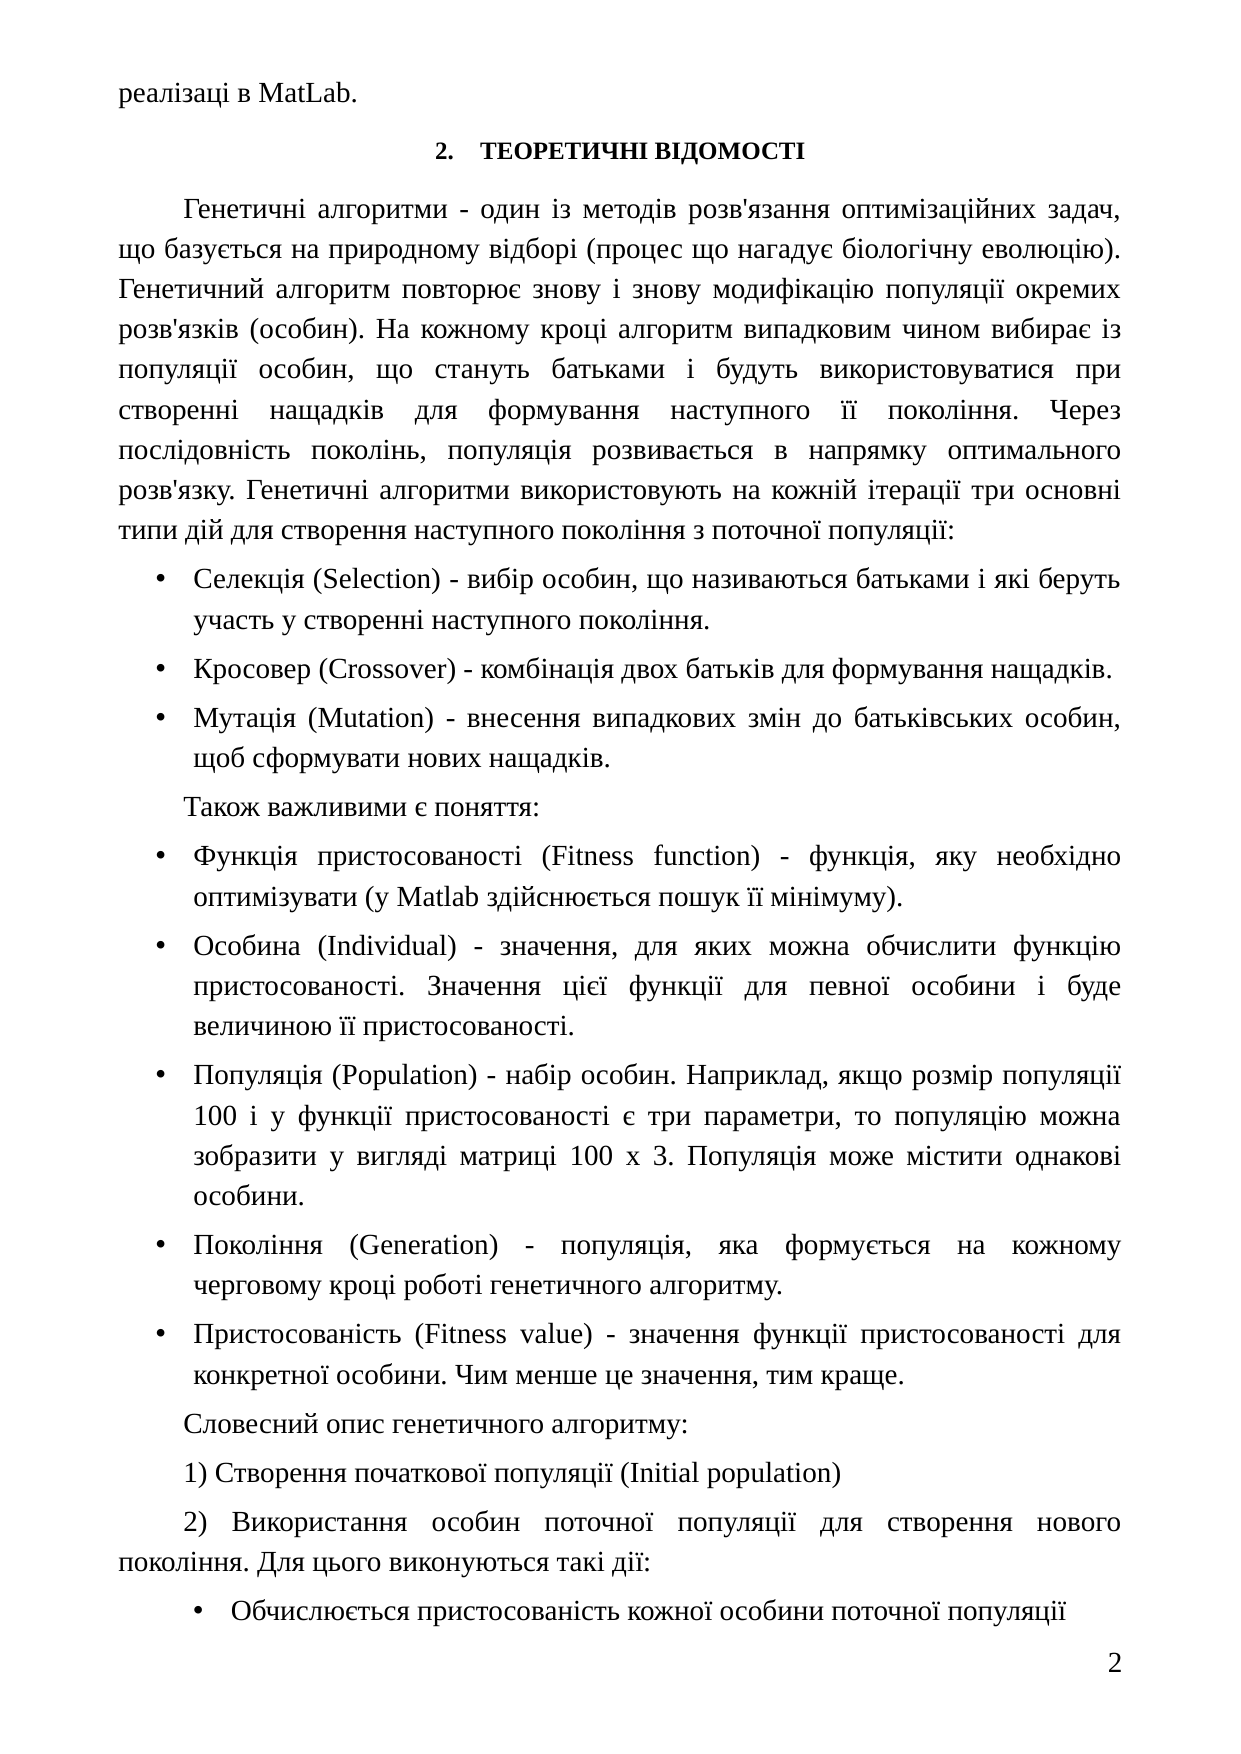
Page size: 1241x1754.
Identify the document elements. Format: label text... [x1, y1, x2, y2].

list Пристосованість (Fitness value) - значення функції пристосованості для конкретної особини. Чим менше це значення, тим краще. [156, 1317, 1122, 1390]
list Особина (Individual) - значення, для яких можна обчислити функцію пристосованості. Значення цієї функції для певної особини і буде величиною її пристосованості. [156, 928, 1122, 1042]
text Словесний опис генетичного алгоритму: [118, 1406, 1122, 1439]
text Генетичні алгоритми - один із методів розв'язання оптимізаційних задач, що базується на природному відборі (процес що нагадує біологічну еволюцію). Генетичний алгоритм повторює знову і знову модифікацію популяції окремих розв'язків (особин). На кожному кроці алгоритм випадковим чином вибирає із популяції особин, що стануть батьками і будуть використовуватися при створенні нащадків для формування наступного її покоління. Через послідовність поколінь, популяція розвивається в напрямку оптимального розв'язку. Генетичні алгоритми використовують на кожній ітерації три основні типи дій для створення наступного покоління з поточної популяції: [118, 191, 1122, 546]
list Обчислюється пристосованість кожної особини поточної популяції [193, 1593, 1122, 1627]
subtitle Теоретичні відомості [118, 136, 1122, 164]
list Покоління (Generation) - популяція, яка формується на кожному черговому кроці роботі генетичного алгоритму. [156, 1227, 1122, 1301]
list Селекція (Selection) - вибір особин, що називаються батьками і які беруть участь у створенні наступного покоління. [156, 561, 1122, 635]
text Також важливими є поняття: [118, 789, 1122, 823]
text 1) Створення початкової популяції (Initial population) [118, 1455, 1122, 1488]
list Кросовер (Crossover) - комбінація двох батьків для формування нащадків. [156, 651, 1122, 684]
list Популяція (Population) - набір особин. Наприклад, якщо розмір популяції 100 і у функції пристосованості є три параметри, то популяцію можна зобразити у вигляді матриці 100 x 3. Популяція може містити однакові особини. [156, 1057, 1122, 1212]
text реалізаці в MatLab. [118, 75, 1122, 108]
list Мутація (Mutation) - внесення випадкових змін до батьківських особин, щоб сформувати нових нащадків. [156, 700, 1122, 774]
text 2) Використання особин поточної популяції для створення нового покоління. Для цього виконуються такі дії: [118, 1504, 1122, 1578]
list Функція пристосованості (Fitness function) - функція, яку необхідно оптимізувати (у Matlab здійснюється пошук її мінімуму). [156, 838, 1122, 912]
